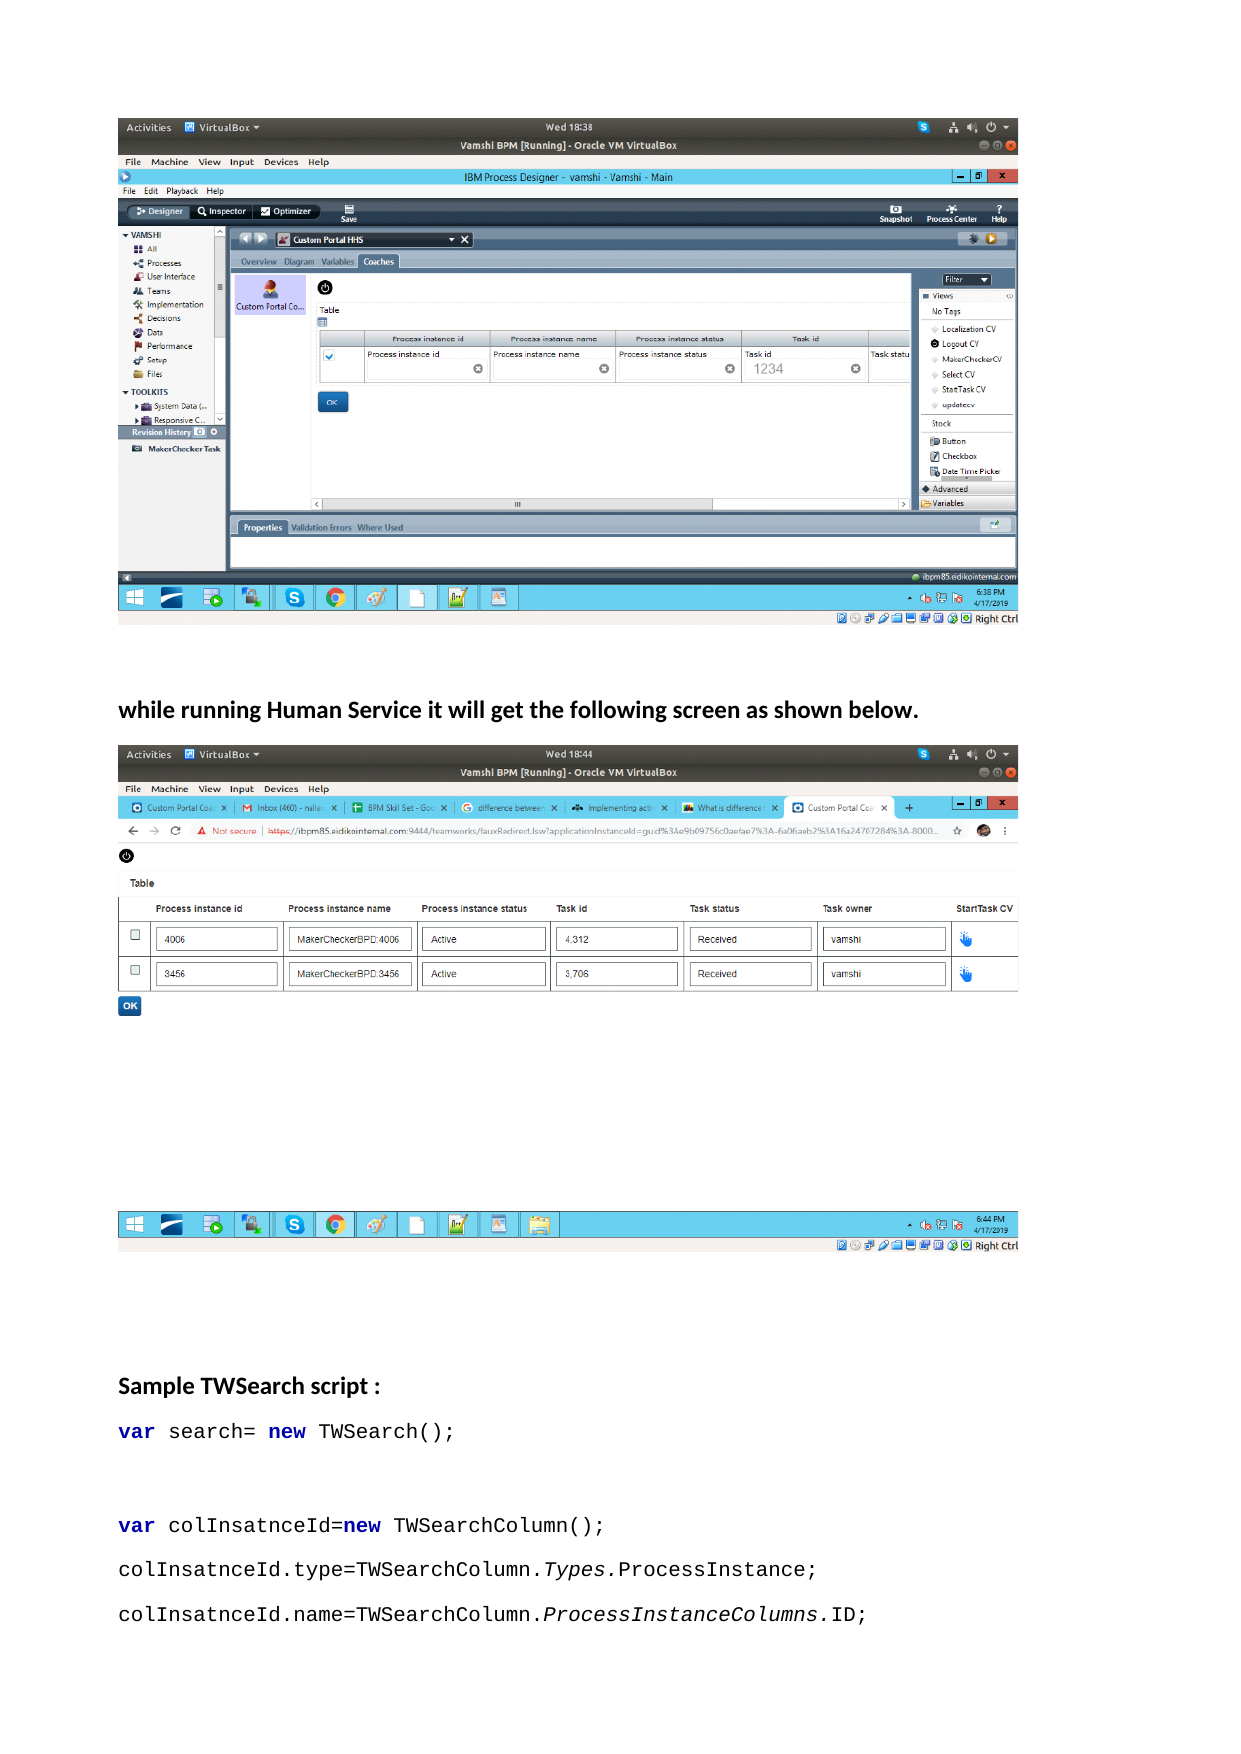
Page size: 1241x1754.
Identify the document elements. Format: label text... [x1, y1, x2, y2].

text Sample TWSearch script : [118, 1370, 1150, 1401]
text colInsatnceId.name=TWSearchColumn.ProcessInstanceColumns.ID; [118, 1604, 1150, 1627]
text var colInsatnceId=new TWSearchColumn(); [118, 1515, 1150, 1538]
text while running Human Service it will get the following screen as shown below. [118, 694, 1150, 724]
text colInsatnceId.type=TWSearchColumn.Types.ProcessInstance; [118, 1559, 1150, 1583]
text var search= new TWSearch(); [118, 1422, 1150, 1445]
